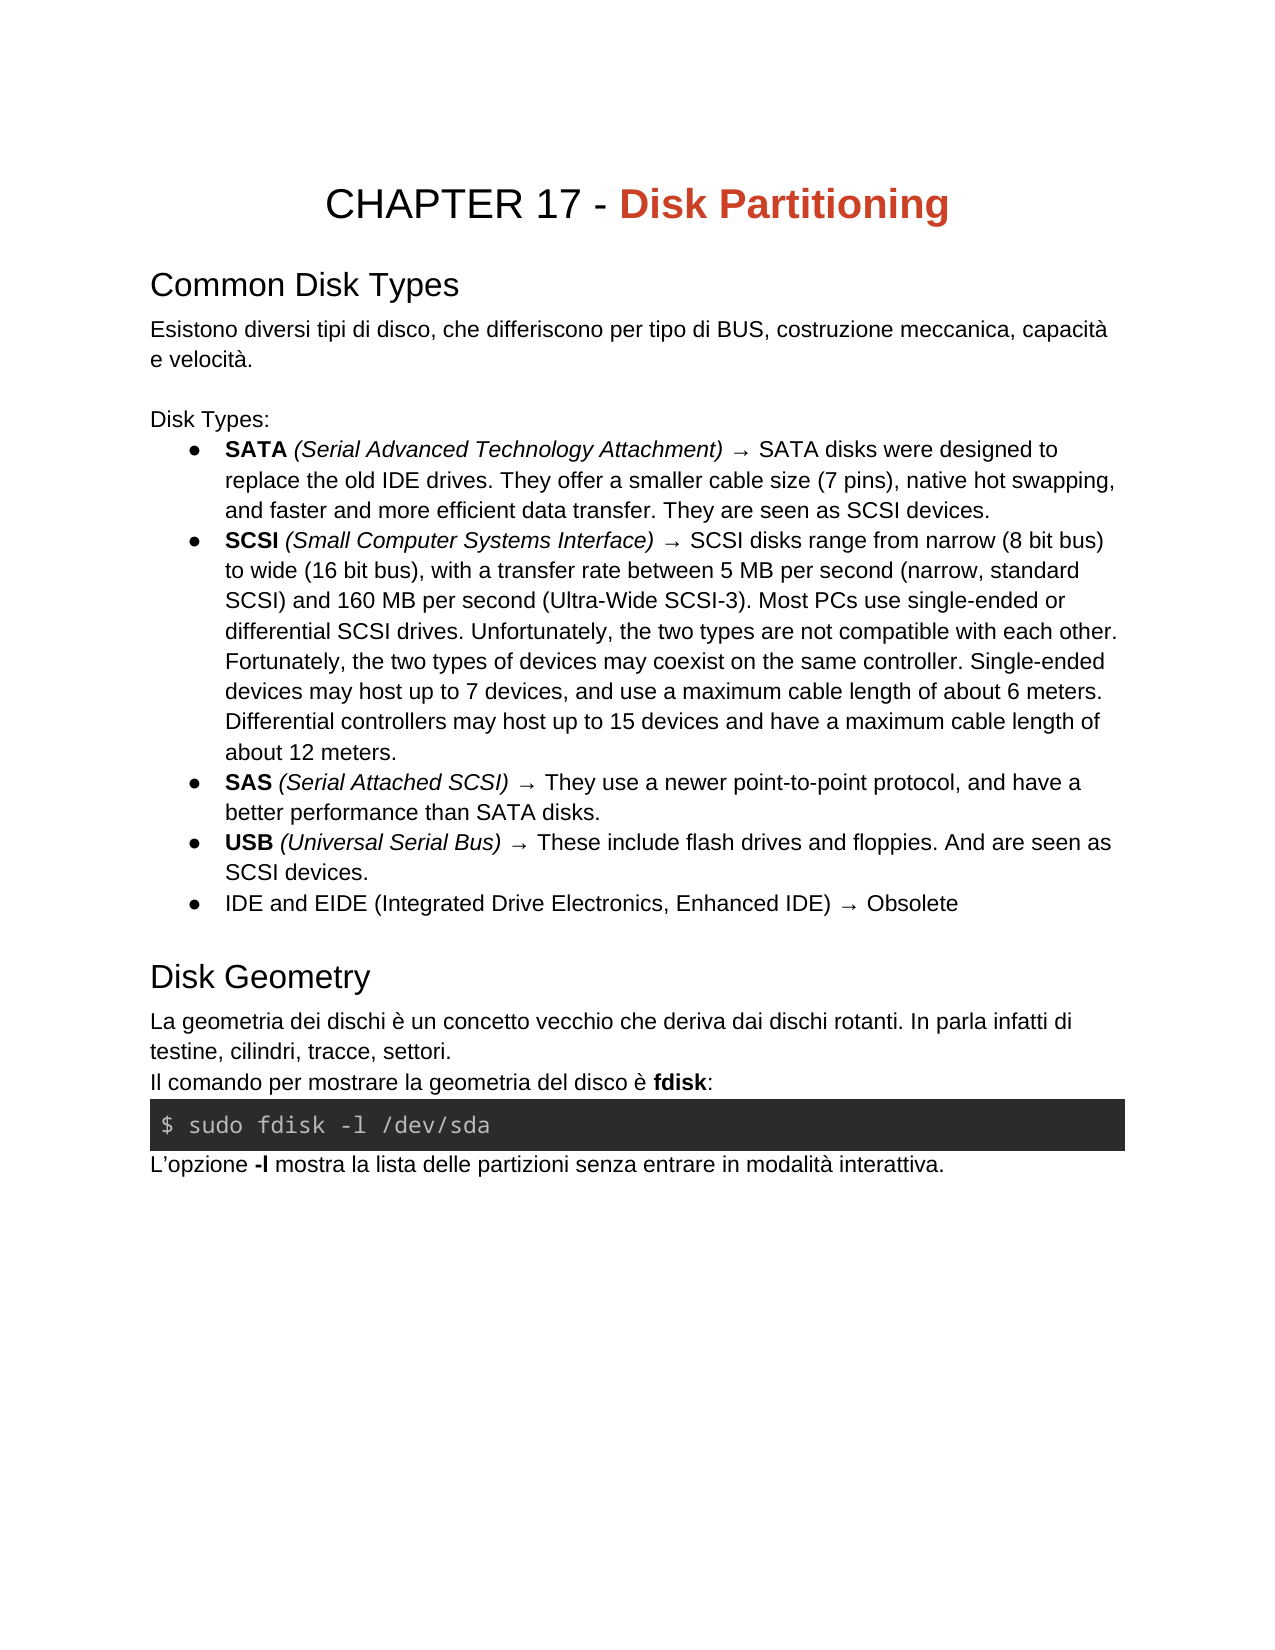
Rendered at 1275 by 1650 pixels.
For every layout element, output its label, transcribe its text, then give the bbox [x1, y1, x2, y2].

list SAS (Serial Attached SCSI) → They use a newer point-to-point protocol, and have a better performance than SATA disks. [187, 769, 1125, 825]
text L’opzione -l mostra la lista delle partizioni senza entrare in modalità interattiva. [150, 1151, 1125, 1177]
table_header $ sudo fdisk -l /dev/sda [150, 1099, 1125, 1151]
text Disk Types: [150, 406, 1125, 432]
list SATA (Serial Advanced Technology Attachment) → SATA disks were designed to replace the old IDE drives. They offer a smaller cable size (7 pins), native hot swapping, and faster and more efficient data transfer. They are seen as SCSI devices. [187, 436, 1125, 523]
text Il comando per mostrare la geometria del disco è fdisk: [150, 1068, 1125, 1095]
text La geometria dei dischi è un concetto vecchio che deriva dai dischi rotanti. In parla infatti di testine, cilindri, tracce, settori. [150, 1008, 1125, 1065]
subtitle CHAPTER 17 - Disk Partitioning [150, 179, 1125, 227]
list USB (Universal Serial Bus) → These include flash drives and floppies. And are seen as SCSI devices. [187, 829, 1125, 886]
subtitle Disk Geometry [150, 957, 1125, 996]
text Esistono diversi tipi di disco, che differiscono per tipo di BUS, costruzione meccanica, capacità e velocità. [150, 316, 1125, 372]
list IDE and EIDE (Integrated Drive Electronics, Enhanced IDE) → Obsolete [187, 889, 1125, 916]
list SCSI (Small Computer Systems Interface) → SCSI disks range from narrow (8 bit bus) to wide (16 bit bus), with a transfer rate between 5 MB per second (narrow, standard SCSI) and 160 MB per second (Ultra-Wide SCSI-3). Most PCs use single-ended or differential SCSI drives. Unfortunately, the two types are not compatible with each other. Fortunately, the two types of devices may coexist on the same controller. Single-ended devices may host up to 7 devices, and use a maximum cable length of about 6 meters. Differential controllers may host up to 15 devices and have a maximum cable length of about 12 meters. [187, 527, 1125, 765]
subtitle Common Disk Types [150, 264, 1125, 303]
